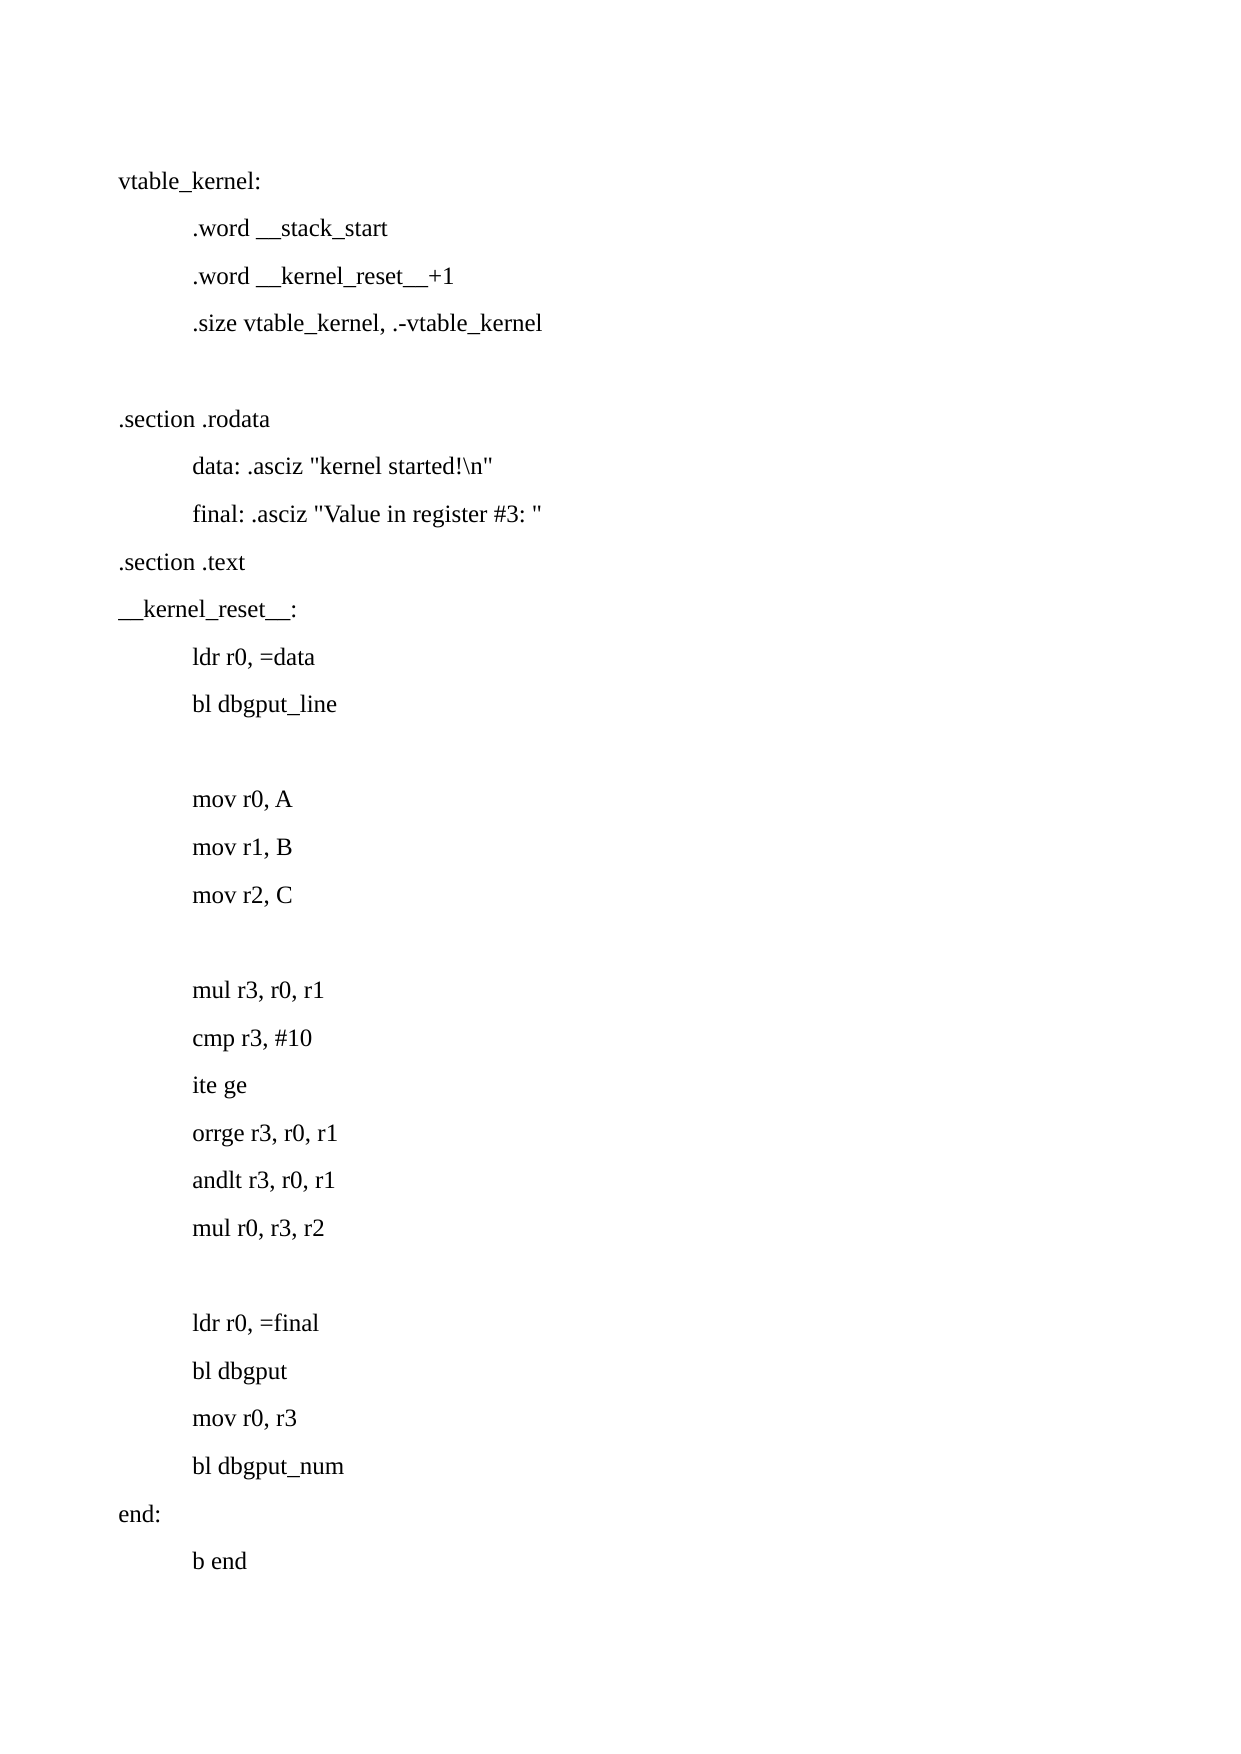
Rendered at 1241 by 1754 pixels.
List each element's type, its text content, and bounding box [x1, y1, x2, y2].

text mov r1, B [118, 832, 1122, 861]
text __kernel_reset__: [118, 594, 1122, 623]
text vtable_kernel: [118, 166, 1122, 194]
text ldr r0, =final [118, 1308, 1122, 1337]
text bl dbgput_num [118, 1451, 1122, 1480]
text ldr r0, =data [118, 642, 1122, 671]
text .size vtable_kernel, .-vtable_kernel [118, 308, 1122, 337]
text b end [118, 1546, 1122, 1575]
text bl dbgput_line [118, 689, 1122, 718]
text data: .asciz "kernel started!\n" [118, 451, 1122, 480]
text cmp r3, #10 [118, 1023, 1122, 1051]
text end: [118, 1499, 1122, 1527]
text orrge r3, r0, r1 [118, 1118, 1122, 1147]
text mov r2, C [118, 880, 1122, 908]
text bl dbgput [118, 1356, 1122, 1384]
text .section .text [118, 547, 1122, 575]
text mov r0, A [118, 784, 1122, 813]
text mov r0, r3 [118, 1403, 1122, 1432]
text final: .asciz "Value in register #3: " [118, 499, 1122, 528]
text .word __kernel_reset__+1 [118, 261, 1122, 290]
text mul r0, r3, r2 [118, 1213, 1122, 1242]
text ite ge [118, 1070, 1122, 1099]
text andlt r3, r0, r1 [118, 1165, 1122, 1194]
text .section .rodata [118, 404, 1122, 432]
text mul r3, r0, r1 [118, 975, 1122, 1004]
text .word __stack_start [118, 213, 1122, 242]
